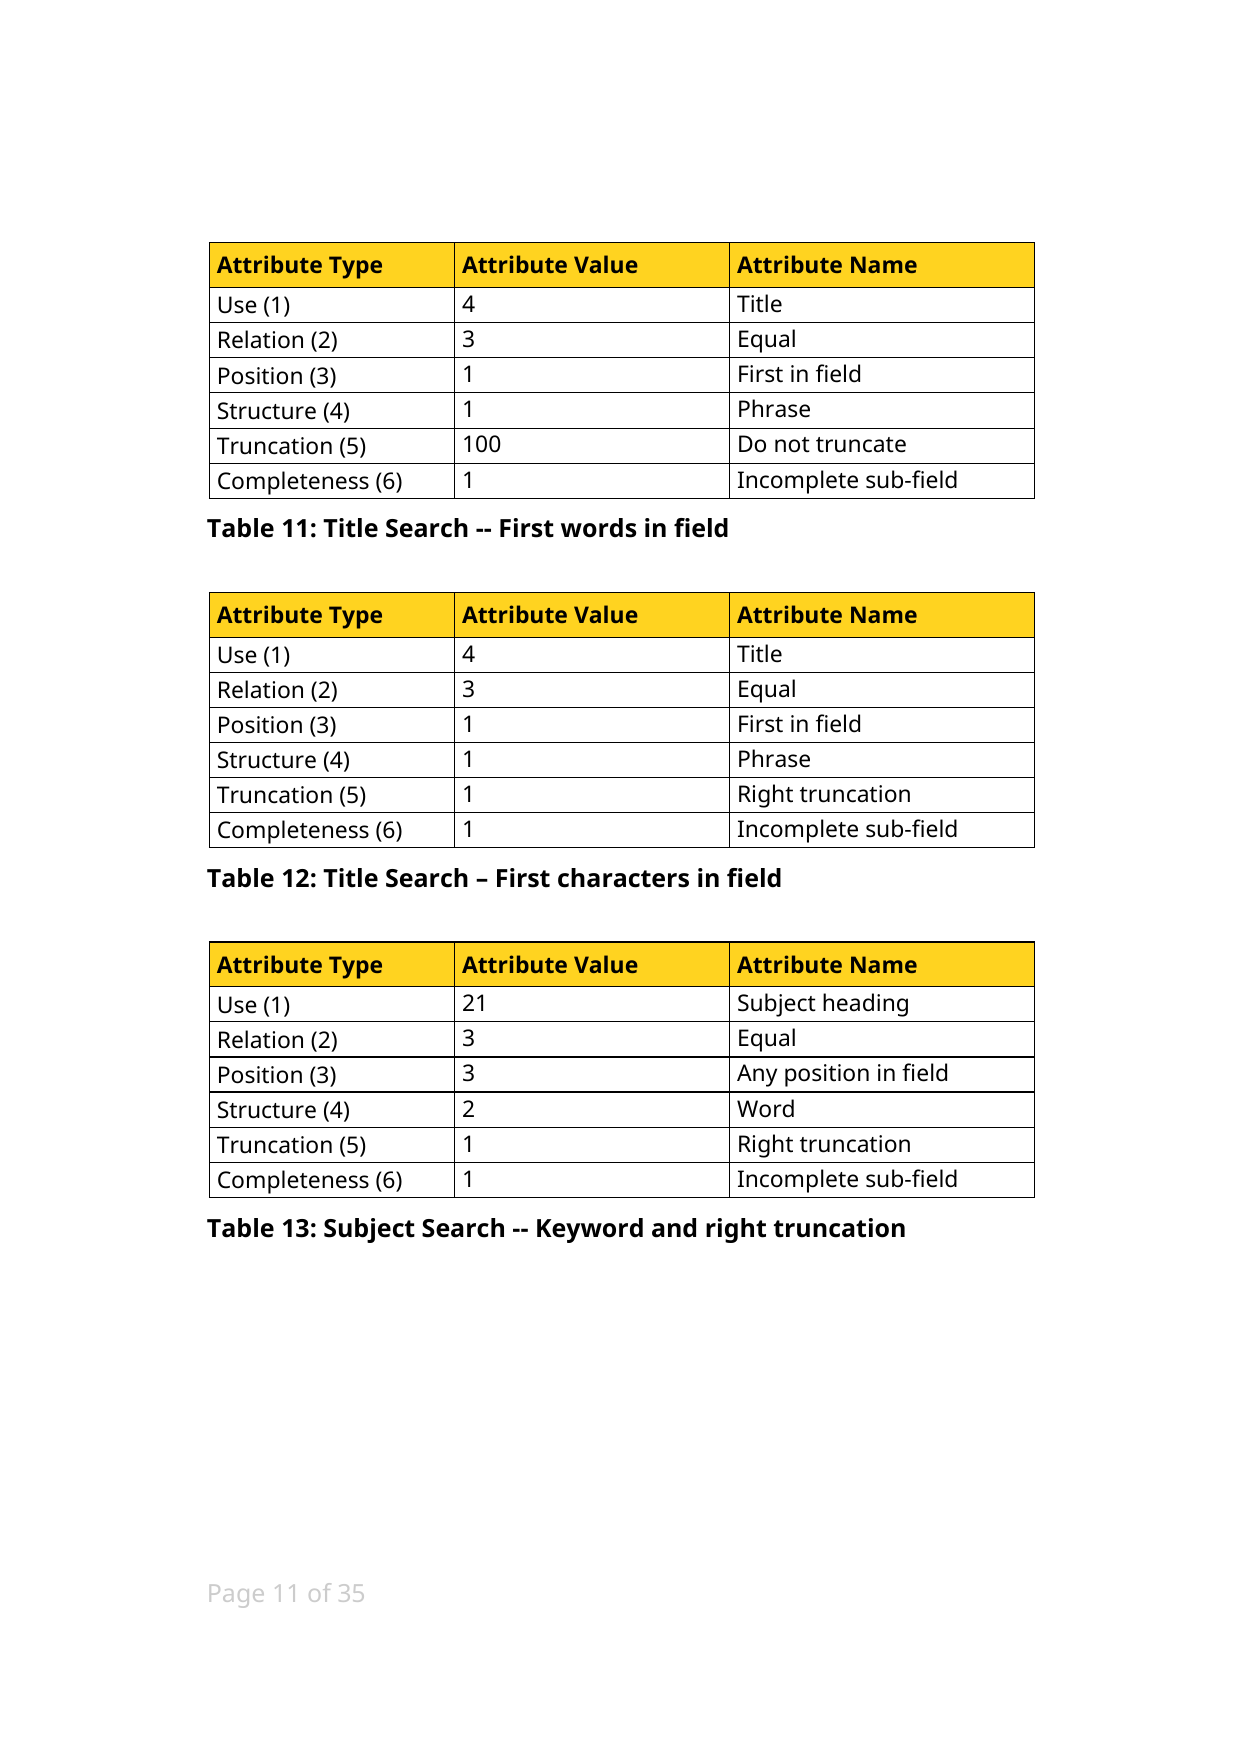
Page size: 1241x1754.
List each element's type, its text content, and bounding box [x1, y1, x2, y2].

table_cell Position (3) [210, 708, 454, 742]
table_cell Word [730, 1093, 1034, 1127]
table_cell 1 [455, 1163, 729, 1197]
table_cell Structure (4) [210, 1093, 454, 1127]
table_cell 21 [455, 987, 729, 1021]
table_cell Phrase [730, 743, 1034, 777]
table_cell 1 [455, 358, 729, 392]
text Table 11: Title Search -- First words in field [207, 511, 1033, 545]
table_cell Title [730, 288, 1034, 322]
table_cell 100 [455, 429, 729, 462]
table_cell 1 [455, 778, 729, 812]
table_cell Use (1) [210, 638, 454, 672]
table_cell Equal [730, 1022, 1034, 1056]
table_cell Relation (2) [210, 323, 454, 357]
table_cell Subject heading [730, 987, 1034, 1021]
table_cell Relation (2) [210, 1022, 454, 1056]
text Table 13: Subject Search -- Keyword and right truncation [207, 1210, 1033, 1244]
table_cell Equal [730, 323, 1034, 357]
table_header Attribute Name [730, 243, 1034, 287]
table_cell Use (1) [210, 288, 454, 322]
table_header Attribute Name [730, 943, 1034, 986]
table_cell Structure (4) [210, 743, 454, 777]
table_cell Completeness (6) [210, 1163, 454, 1197]
table_cell 3 [455, 1022, 729, 1056]
table_cell First in field [730, 708, 1034, 742]
table_cell Completeness (6) [210, 813, 454, 847]
table_cell Structure (4) [210, 393, 454, 427]
table_cell Truncation (5) [210, 778, 454, 812]
table_cell Right truncation [730, 778, 1034, 812]
table_cell 1 [455, 393, 729, 427]
table_cell 4 [455, 288, 729, 322]
table_header Attribute Type [210, 593, 454, 637]
table_cell Incomplete sub-field [730, 813, 1034, 847]
table_header Attribute Value [455, 943, 729, 986]
table_header Attribute Value [455, 593, 729, 637]
table_cell First in field [730, 358, 1034, 392]
table_header Attribute Type [210, 943, 454, 986]
table_cell Truncation (5) [210, 429, 454, 462]
table_cell 3 [455, 1058, 729, 1091]
table_cell Relation (2) [210, 673, 454, 707]
table_cell Equal [730, 673, 1034, 707]
table_cell Incomplete sub-field [730, 464, 1034, 498]
table_cell 1 [455, 708, 729, 742]
table_cell Right truncation [730, 1128, 1034, 1162]
table_cell 4 [455, 638, 729, 672]
text Table 12: Title Search – First characters in field [207, 861, 1033, 895]
table_cell 1 [455, 464, 729, 498]
table_cell Title [730, 638, 1034, 672]
table_cell 2 [455, 1093, 729, 1127]
table_cell Any position in field [730, 1058, 1034, 1091]
table_cell 1 [455, 743, 729, 777]
table_cell Completeness (6) [210, 464, 454, 498]
table_cell Do not truncate [730, 429, 1034, 462]
table_header Attribute Name [730, 593, 1034, 637]
table_cell 1 [455, 813, 729, 847]
table_cell Position (3) [210, 1058, 454, 1091]
table_cell 1 [455, 1128, 729, 1162]
table_cell Truncation (5) [210, 1128, 454, 1162]
table_cell 3 [455, 323, 729, 357]
table_header Attribute Value [455, 243, 729, 287]
table_header Attribute Type [210, 243, 454, 287]
table_cell 3 [455, 673, 729, 707]
table_cell Phrase [730, 393, 1034, 427]
table_cell Incomplete sub-field [730, 1163, 1034, 1197]
table_cell Position (3) [210, 358, 454, 392]
table_cell Use (1) [210, 987, 454, 1021]
